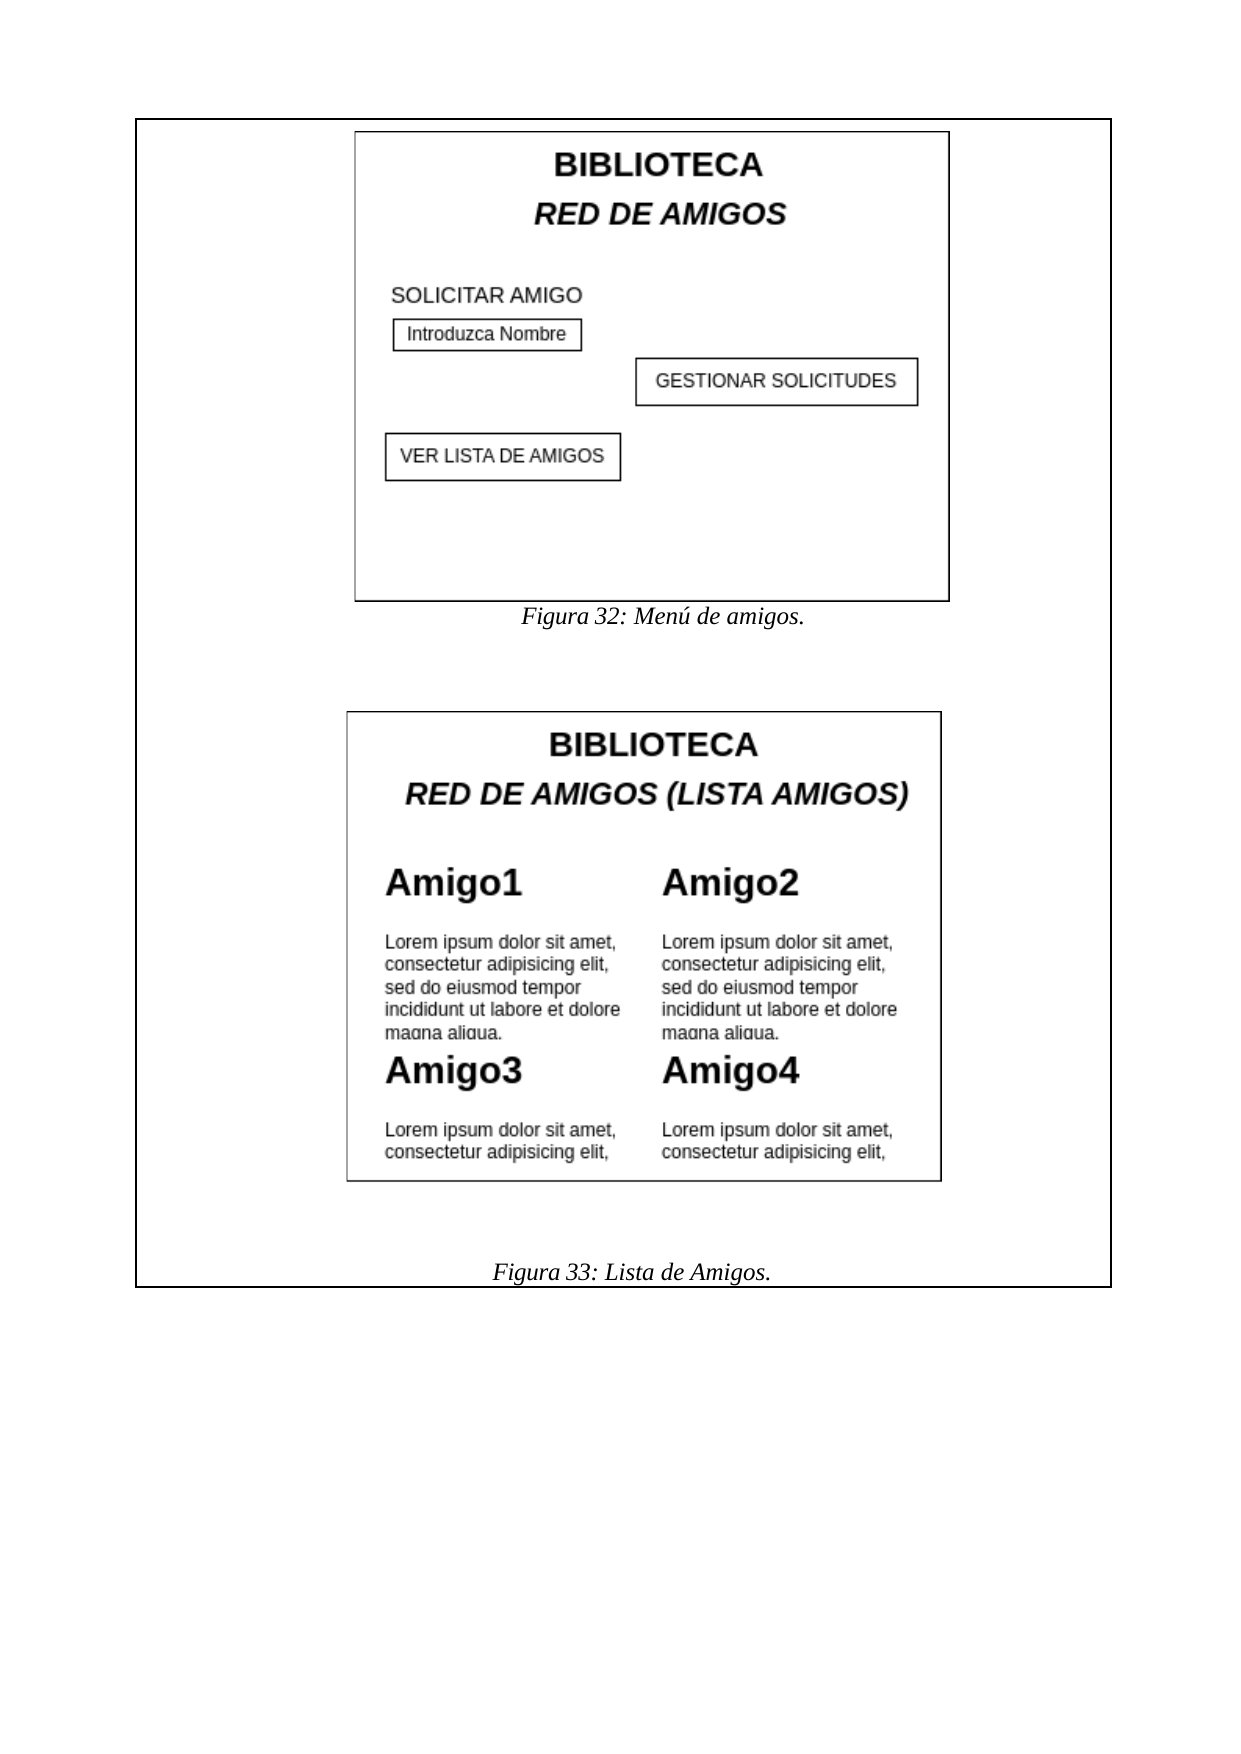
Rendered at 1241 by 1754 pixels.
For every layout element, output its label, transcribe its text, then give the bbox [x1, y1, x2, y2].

picture [354, 131, 950, 602]
table_cell Figura 32: Menú de amigos. Figura 33: Lista de Amigos. [137, 120, 1110, 1286]
picture [346, 711, 942, 1229]
